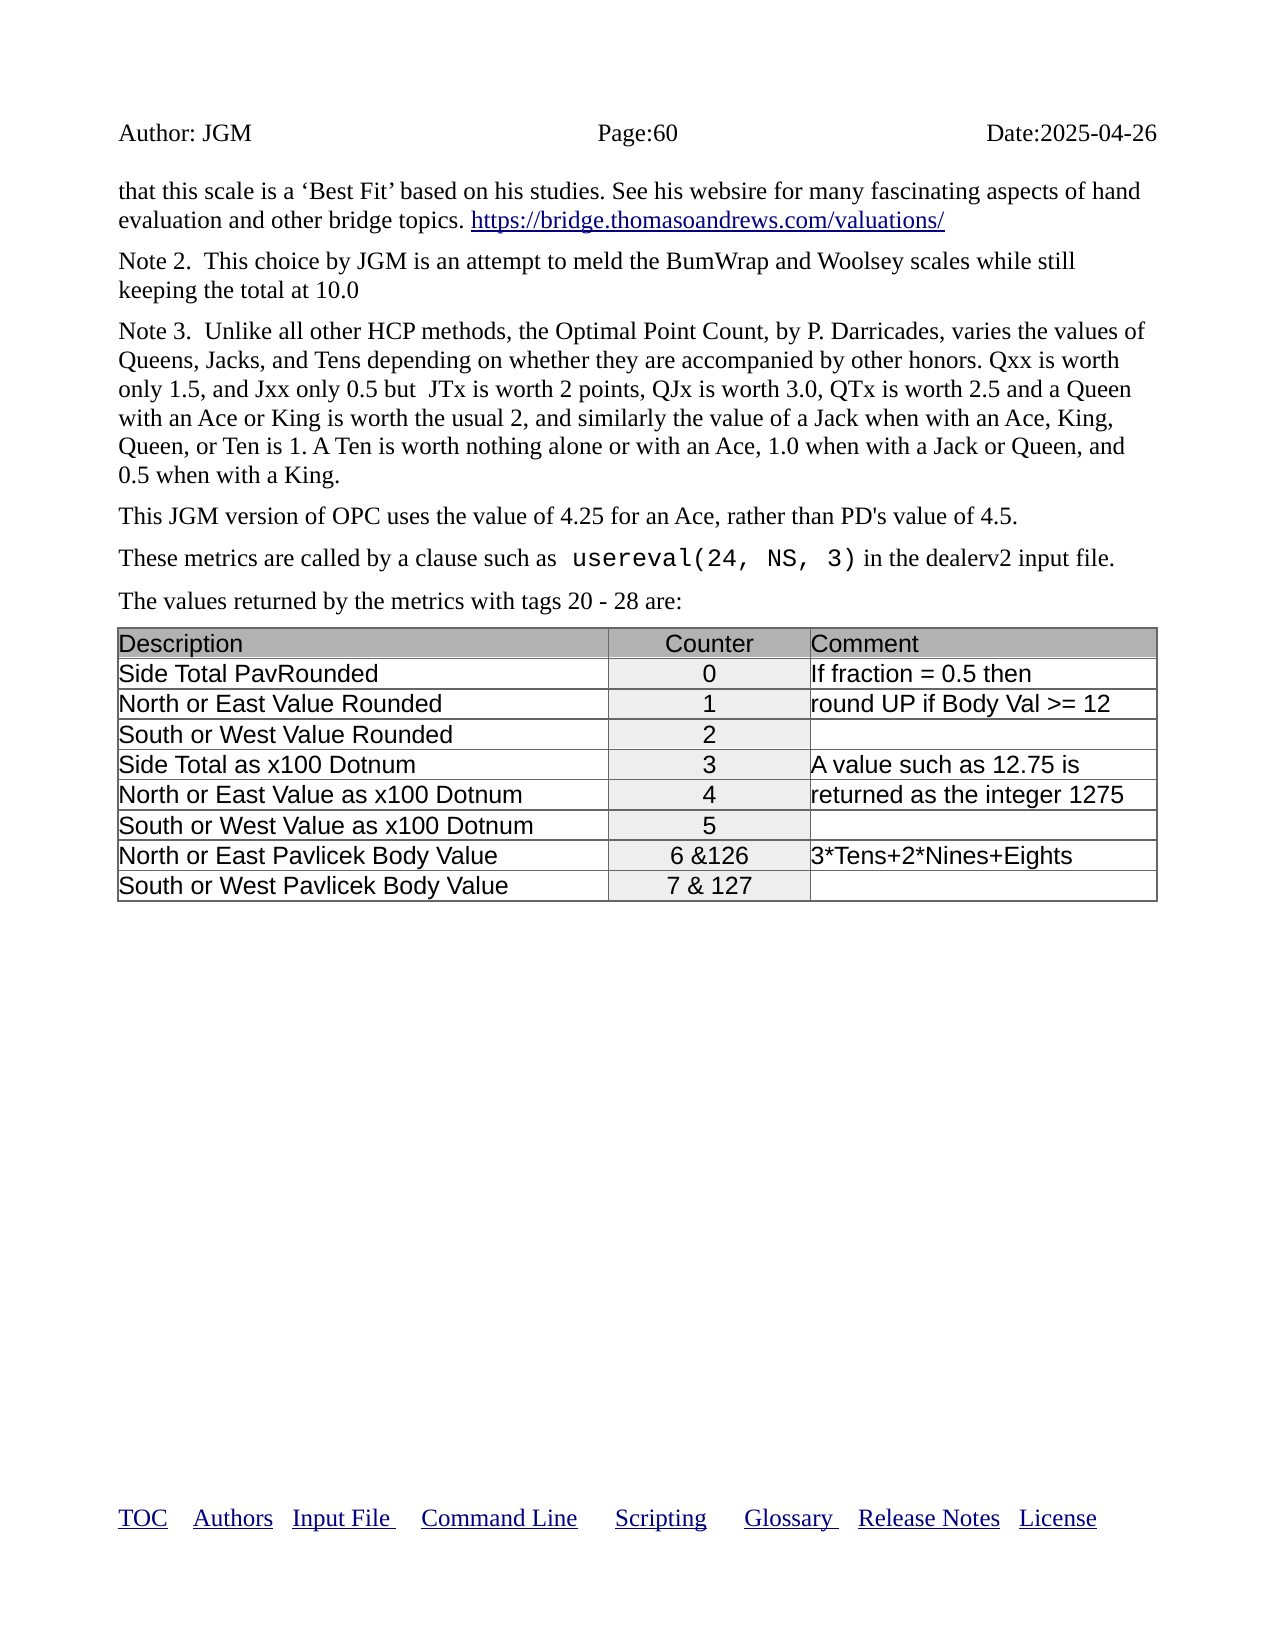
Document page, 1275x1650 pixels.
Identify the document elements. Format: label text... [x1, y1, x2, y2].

table_cell North or East Value Rounded [119, 690, 608, 718]
table_cell 5 [609, 811, 810, 839]
table_cell South or West Value Rounded [119, 720, 608, 748]
table_cell [811, 871, 1156, 900]
table_cell 3*Tens+2*Nines+Eights [811, 841, 1156, 870]
text This JGM version of OPC uses the value of 4.25 for an Ace, rather than PD's value of 4.5. [118, 501, 1157, 530]
text that this scale is a ‘Best Fit’ based on his studies. See his websire for many fascinating aspects of hand evaluation and other bridge topics. https://bridge.thomasoandrews.com/valuations/ [118, 176, 1157, 234]
table_cell A value such as 12.75 is [811, 750, 1156, 779]
table_cell [811, 811, 1156, 839]
table_cell 6 &126 [609, 841, 810, 870]
table_cell South or West Pavlicek Body Value [119, 871, 608, 900]
text The values returned by the metrics with tags 20 - 28 are: [118, 586, 1157, 615]
table_cell South or West Value as x100 Dotnum [119, 811, 608, 839]
table_cell North or East Value as x100 Dotnum [119, 780, 608, 809]
table_header Description [119, 629, 608, 657]
text Note 3. Unlike all other HCP methods, the Optimal Point Count, by P. Darricades, varies the values of Queens, Jacks, and Tens depending on whether they are accompanied by other honors. Qxx is worth only 1.5, and Jxx only 0.5 but JTx is worth 2 points, QJx is worth 3.0, QTx is worth 2.5 and a Queen with an Ace or King is worth the usual 2, and similarly the value of a Jack when with an Ace, King, Queen, or Ten is 1. A Ten is worth nothing alone or with an Ace, 1.0 when with a Jack or Queen, and 0.5 when with a King. [118, 316, 1157, 489]
table_cell 3 [609, 750, 810, 779]
table_cell If fraction = 0.5 then [811, 659, 1156, 688]
table_header Counter [609, 629, 810, 657]
table_cell Side Total PavRounded [119, 659, 608, 688]
table_cell round UP if Body Val >= 12 [811, 690, 1156, 718]
table_cell [811, 720, 1156, 748]
table_cell North or East Pavlicek Body Value [119, 841, 608, 870]
table_cell Side Total as x100 Dotnum [119, 750, 608, 779]
table_header Comment [811, 629, 1156, 657]
table_cell 1 [609, 690, 810, 718]
table_cell 0 [609, 659, 810, 688]
table_cell 4 [609, 780, 810, 809]
text These metrics are called by a clause such as usereval(24, NS, 3) in the dealerv2 input file. [118, 543, 1157, 573]
table_cell 7 & 127 [609, 871, 810, 900]
table_cell returned as the integer 1275 [811, 780, 1156, 809]
table_cell 2 [609, 720, 810, 748]
text Note 2. This choice by JGM is an attempt to meld the BumWrap and Woolsey scales while still keeping the total at 10.0 [118, 246, 1157, 304]
